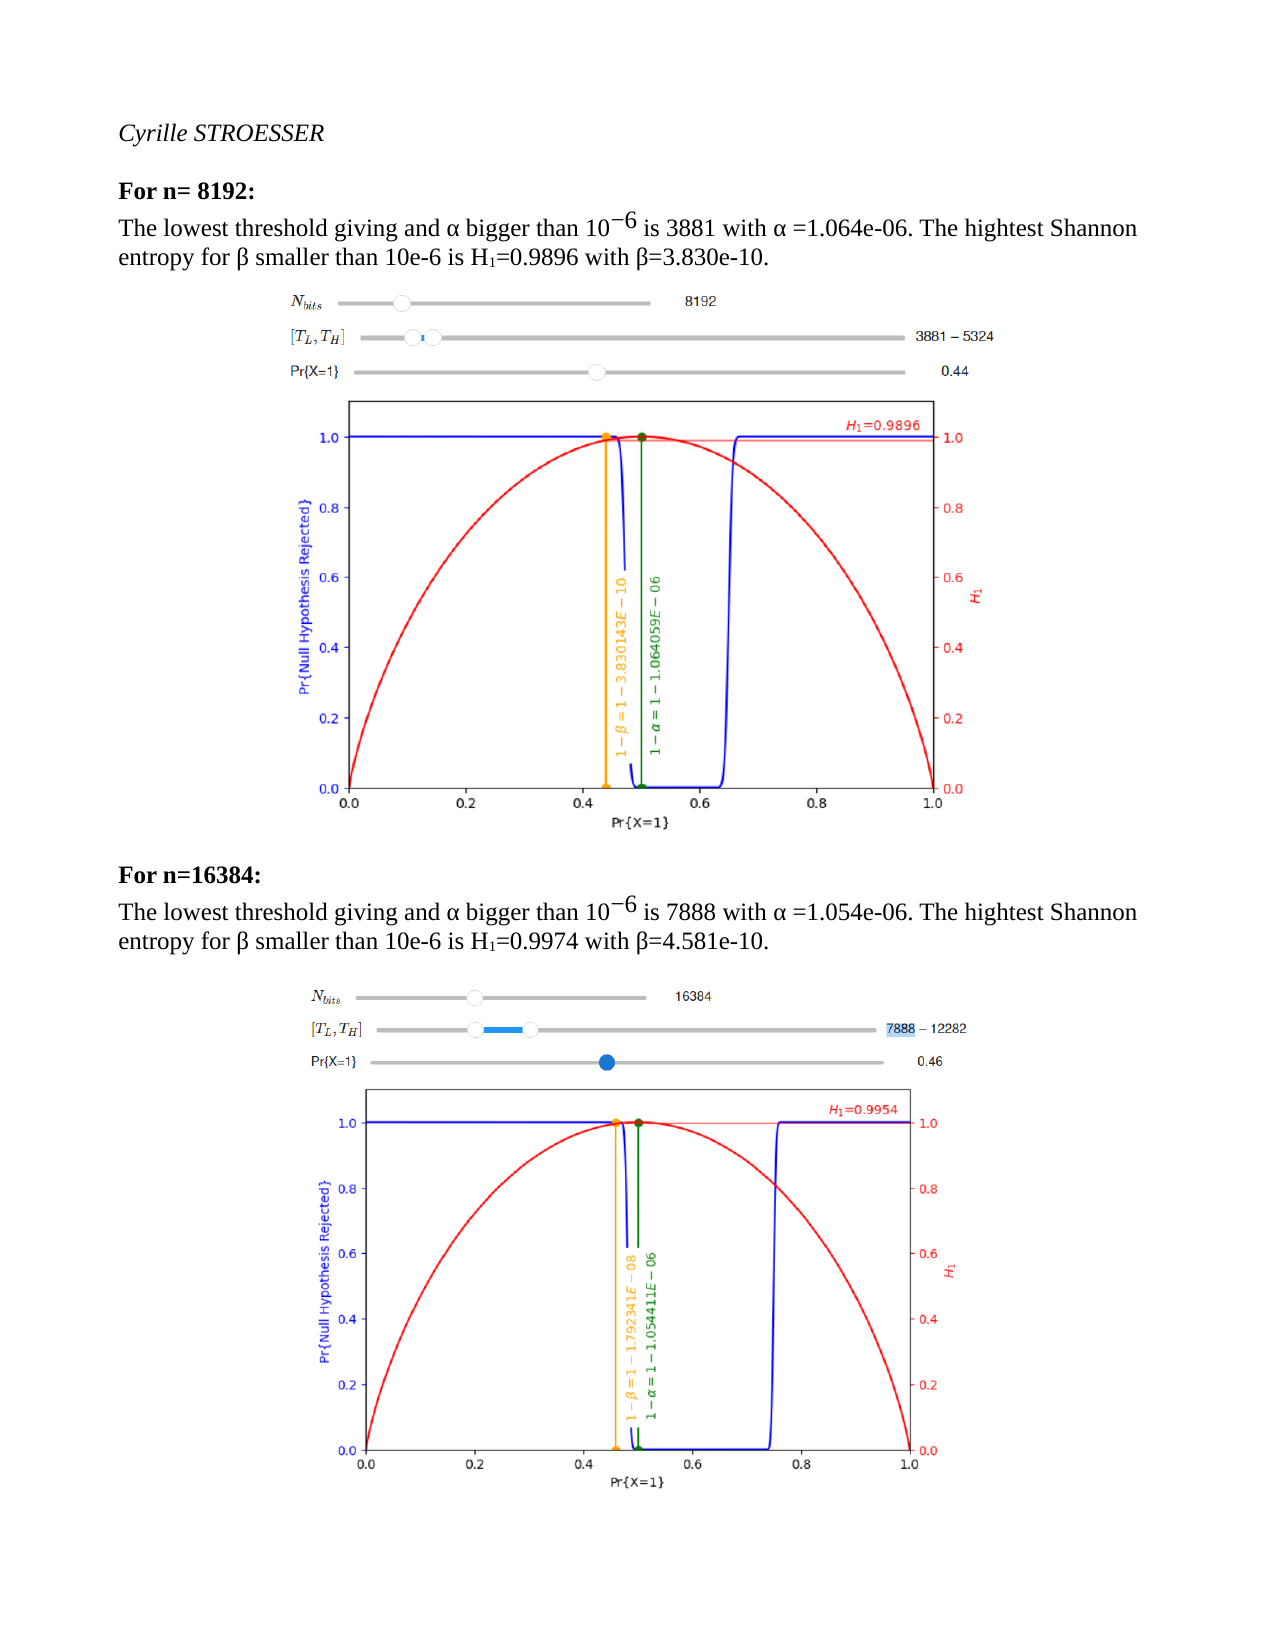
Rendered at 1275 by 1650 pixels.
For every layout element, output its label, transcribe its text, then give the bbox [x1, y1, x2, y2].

text For n=16384: [118, 861, 1157, 889]
text The lowest threshold giving and α bigger than 10−6 is 7888 with α =1.054e-06. The hightest Shannon entropy for β smaller than 10e-6 is H1=0.9974 with β=4.581e-10. [118, 889, 1157, 955]
text For n= 8192: [118, 176, 1157, 205]
picture [274, 284, 1001, 832]
picture [296, 981, 973, 1491]
text The lowest threshold giving and α bigger than 10−6 is 3881 with α =1.064e-06. The hightest Shannon entropy for β smaller than 10e-6 is H1=0.9896 with β=3.830e-10. [118, 205, 1157, 271]
